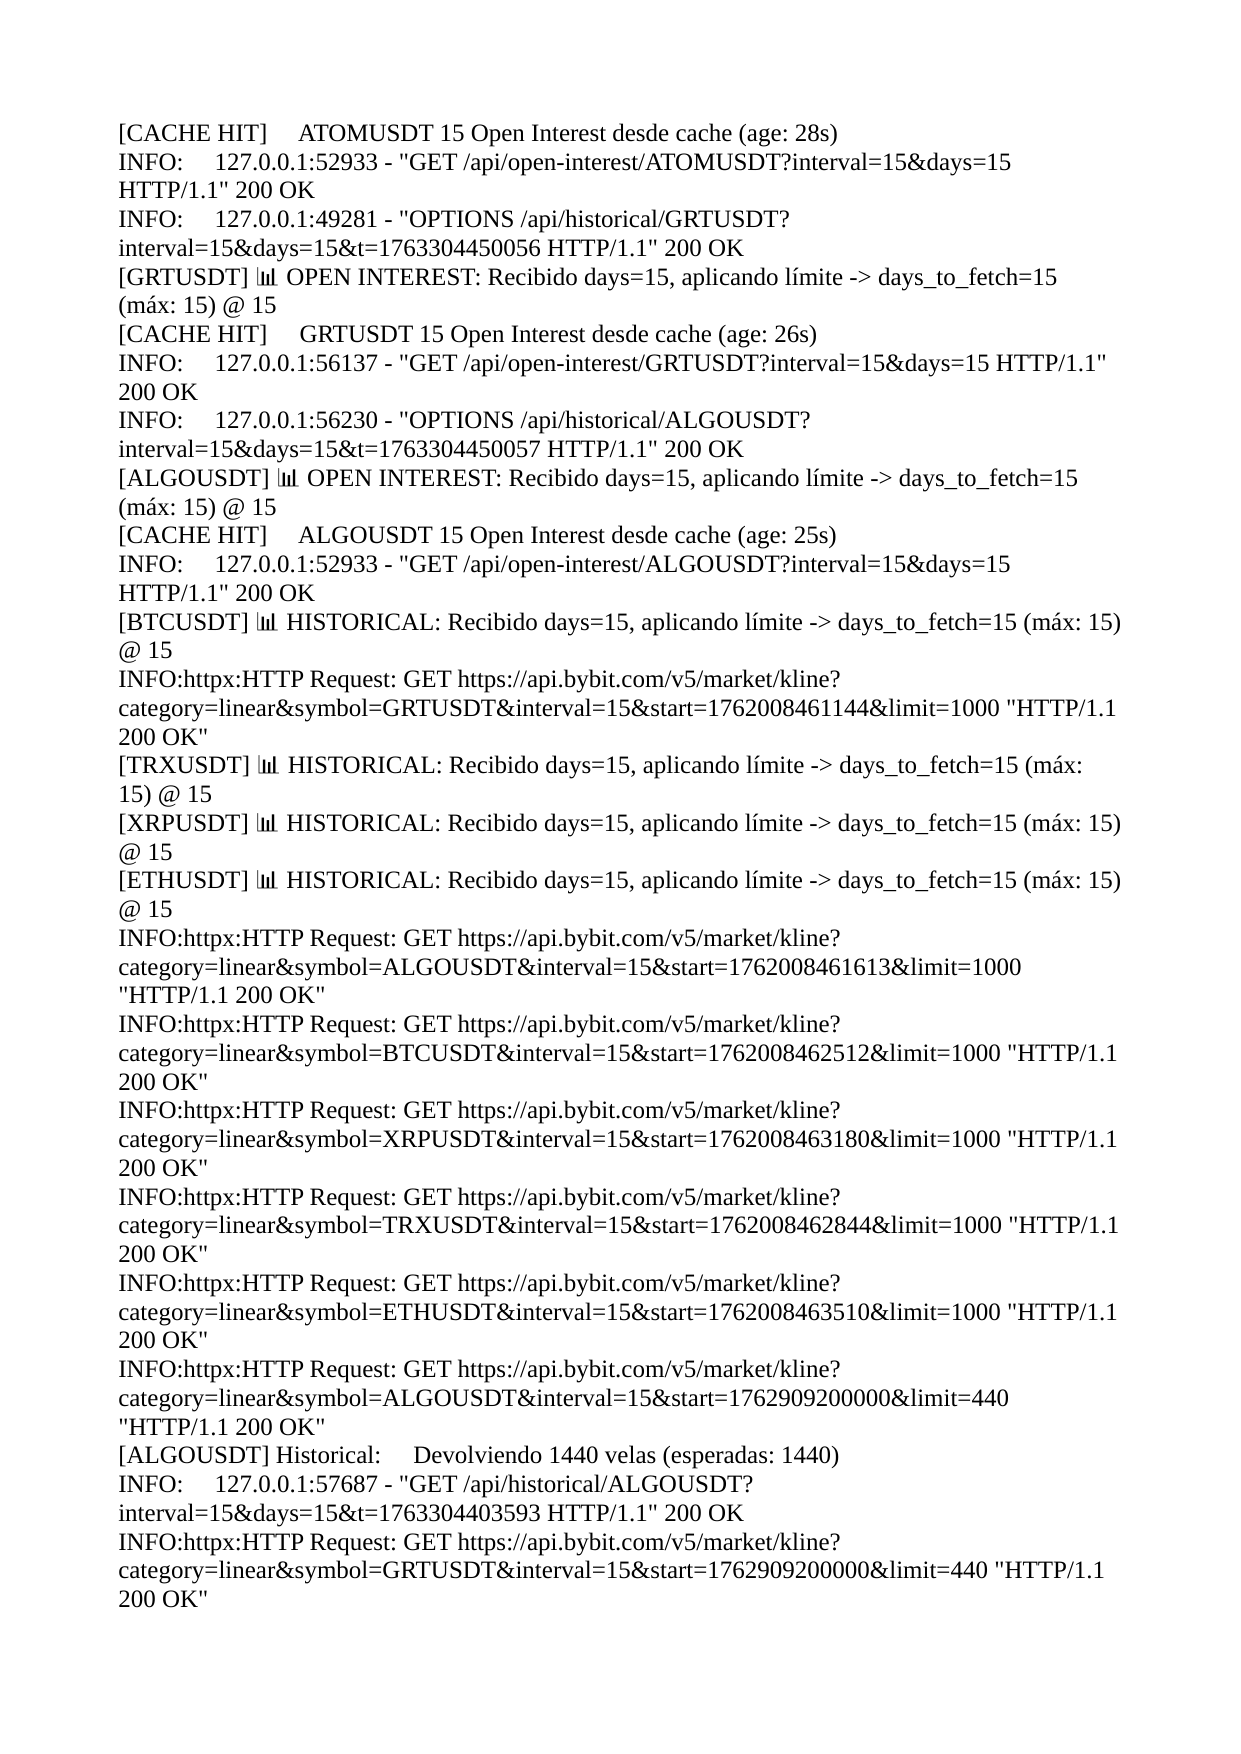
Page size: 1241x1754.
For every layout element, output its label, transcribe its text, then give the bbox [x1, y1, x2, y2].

text INFO:httpx:HTTP Request: GET https://api.bybit.com/v5/market/kline?category=linear&symbol=TRXUSDT&interval=15&start=1762008462844&limit=1000 "HTTP/1.1 200 OK" [118, 1182, 1122, 1268]
text INFO: 127.0.0.1:52933 - "GET /api/open-interest/ATOMUSDT?interval=15&days=15 HTTP/1.1" 200 OK [118, 147, 1122, 204]
text [GRTUSDT] 📊 OPEN INTEREST: Recibido days=15, aplicando límite -> days_to_fetch=15 (máx: 15) @ 15 [118, 262, 1122, 319]
text INFO: 127.0.0.1:49281 - "OPTIONS /api/historical/GRTUSDT?interval=15&days=15&t=1763304450056 HTTP/1.1" 200 OK [118, 204, 1122, 262]
text INFO:httpx:HTTP Request: GET https://api.bybit.com/v5/market/kline?category=linear&symbol=ALGOUSDT&interval=15&start=1762909200000&limit=440 "HTTP/1.1 200 OK" [118, 1354, 1122, 1441]
text [ETHUSDT] 📊 HISTORICAL: Recibido days=15, aplicando límite -> days_to_fetch=15 (máx: 15) @ 15 [118, 866, 1122, 923]
text INFO: 127.0.0.1:56230 - "OPTIONS /api/historical/ALGOUSDT?interval=15&days=15&t=1763304450057 HTTP/1.1" 200 OK [118, 406, 1122, 463]
text [BTCUSDT] 📊 HISTORICAL: Recibido days=15, aplicando límite -> days_to_fetch=15 (máx: 15) @ 15 [118, 607, 1122, 664]
text [CACHE HIT] ✅ ALGOUSDT 15 Open Interest desde cache (age: 25s) [118, 521, 1122, 549]
text INFO:httpx:HTTP Request: GET https://api.bybit.com/v5/market/kline?category=linear&symbol=ALGOUSDT&interval=15&start=1762008461613&limit=1000 "HTTP/1.1 200 OK" [118, 923, 1122, 1009]
text INFO: 127.0.0.1:57687 - "GET /api/historical/ALGOUSDT?interval=15&days=15&t=1763304403593 HTTP/1.1" 200 OK [118, 1469, 1122, 1527]
text INFO: 127.0.0.1:52933 - "GET /api/open-interest/ALGOUSDT?interval=15&days=15 HTTP/1.1" 200 OK [118, 549, 1122, 607]
text [TRXUSDT] 📊 HISTORICAL: Recibido days=15, aplicando límite -> days_to_fetch=15 (máx: 15) @ 15 [118, 751, 1122, 808]
text [CACHE HIT] ✅ GRTUSDT 15 Open Interest desde cache (age: 26s) [118, 319, 1122, 348]
text INFO:httpx:HTTP Request: GET https://api.bybit.com/v5/market/kline?category=linear&symbol=GRTUSDT&interval=15&start=1762008461144&limit=1000 "HTTP/1.1 200 OK" [118, 664, 1122, 751]
text INFO:httpx:HTTP Request: GET https://api.bybit.com/v5/market/kline?category=linear&symbol=GRTUSDT&interval=15&start=1762909200000&limit=440 "HTTP/1.1 200 OK" [118, 1527, 1122, 1613]
text [ALGOUSDT] Historical: ✅ Devolviendo 1440 velas (esperadas: 1440) [118, 1441, 1122, 1469]
text [XRPUSDT] 📊 HISTORICAL: Recibido days=15, aplicando límite -> days_to_fetch=15 (máx: 15) @ 15 [118, 808, 1122, 866]
text INFO:httpx:HTTP Request: GET https://api.bybit.com/v5/market/kline?category=linear&symbol=ETHUSDT&interval=15&start=1762008463510&limit=1000 "HTTP/1.1 200 OK" [118, 1268, 1122, 1354]
text INFO:httpx:HTTP Request: GET https://api.bybit.com/v5/market/kline?category=linear&symbol=BTCUSDT&interval=15&start=1762008462512&limit=1000 "HTTP/1.1 200 OK" [118, 1009, 1122, 1096]
text INFO:httpx:HTTP Request: GET https://api.bybit.com/v5/market/kline?category=linear&symbol=XRPUSDT&interval=15&start=1762008463180&limit=1000 "HTTP/1.1 200 OK" [118, 1096, 1122, 1182]
text [ALGOUSDT] 📊 OPEN INTEREST: Recibido days=15, aplicando límite -> days_to_fetch=15 (máx: 15) @ 15 [118, 463, 1122, 521]
text INFO: 127.0.0.1:56137 - "GET /api/open-interest/GRTUSDT?interval=15&days=15 HTTP/1.1" 200 OK [118, 348, 1122, 406]
text [CACHE HIT] ✅ ATOMUSDT 15 Open Interest desde cache (age: 28s) [118, 118, 1122, 147]
